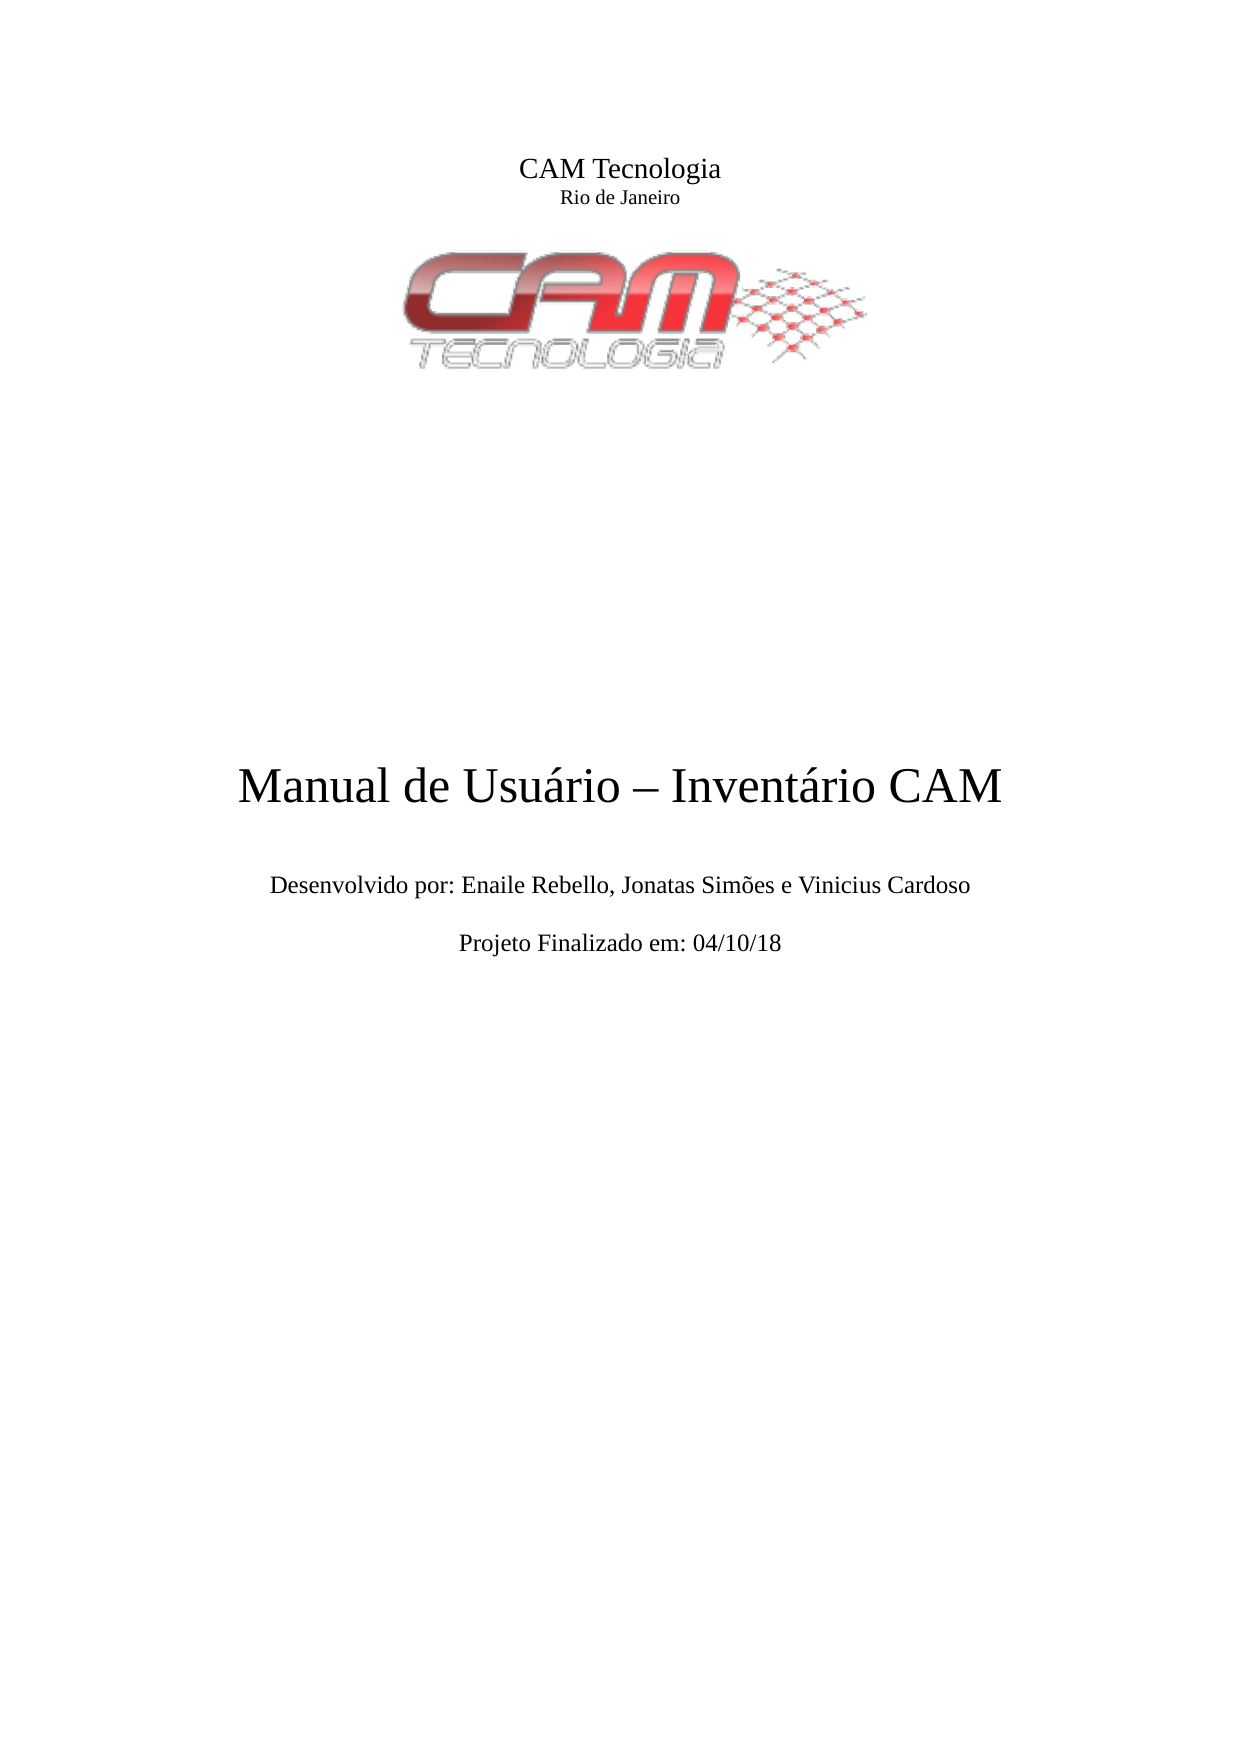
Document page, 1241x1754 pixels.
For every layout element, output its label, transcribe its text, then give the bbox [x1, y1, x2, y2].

text CAM Tecnologia [118, 152, 1122, 185]
text Rio de Janeiro [118, 185, 1122, 209]
text Projeto Finalizado em: 04/10/18 [118, 928, 1122, 957]
text Desenvolvido por: Enaile Rebello, Jonatas Simões e Vinicius Cardoso [118, 871, 1122, 899]
picture [394, 242, 868, 371]
text Manual de Usuário – Inventário CAM [118, 756, 1122, 813]
